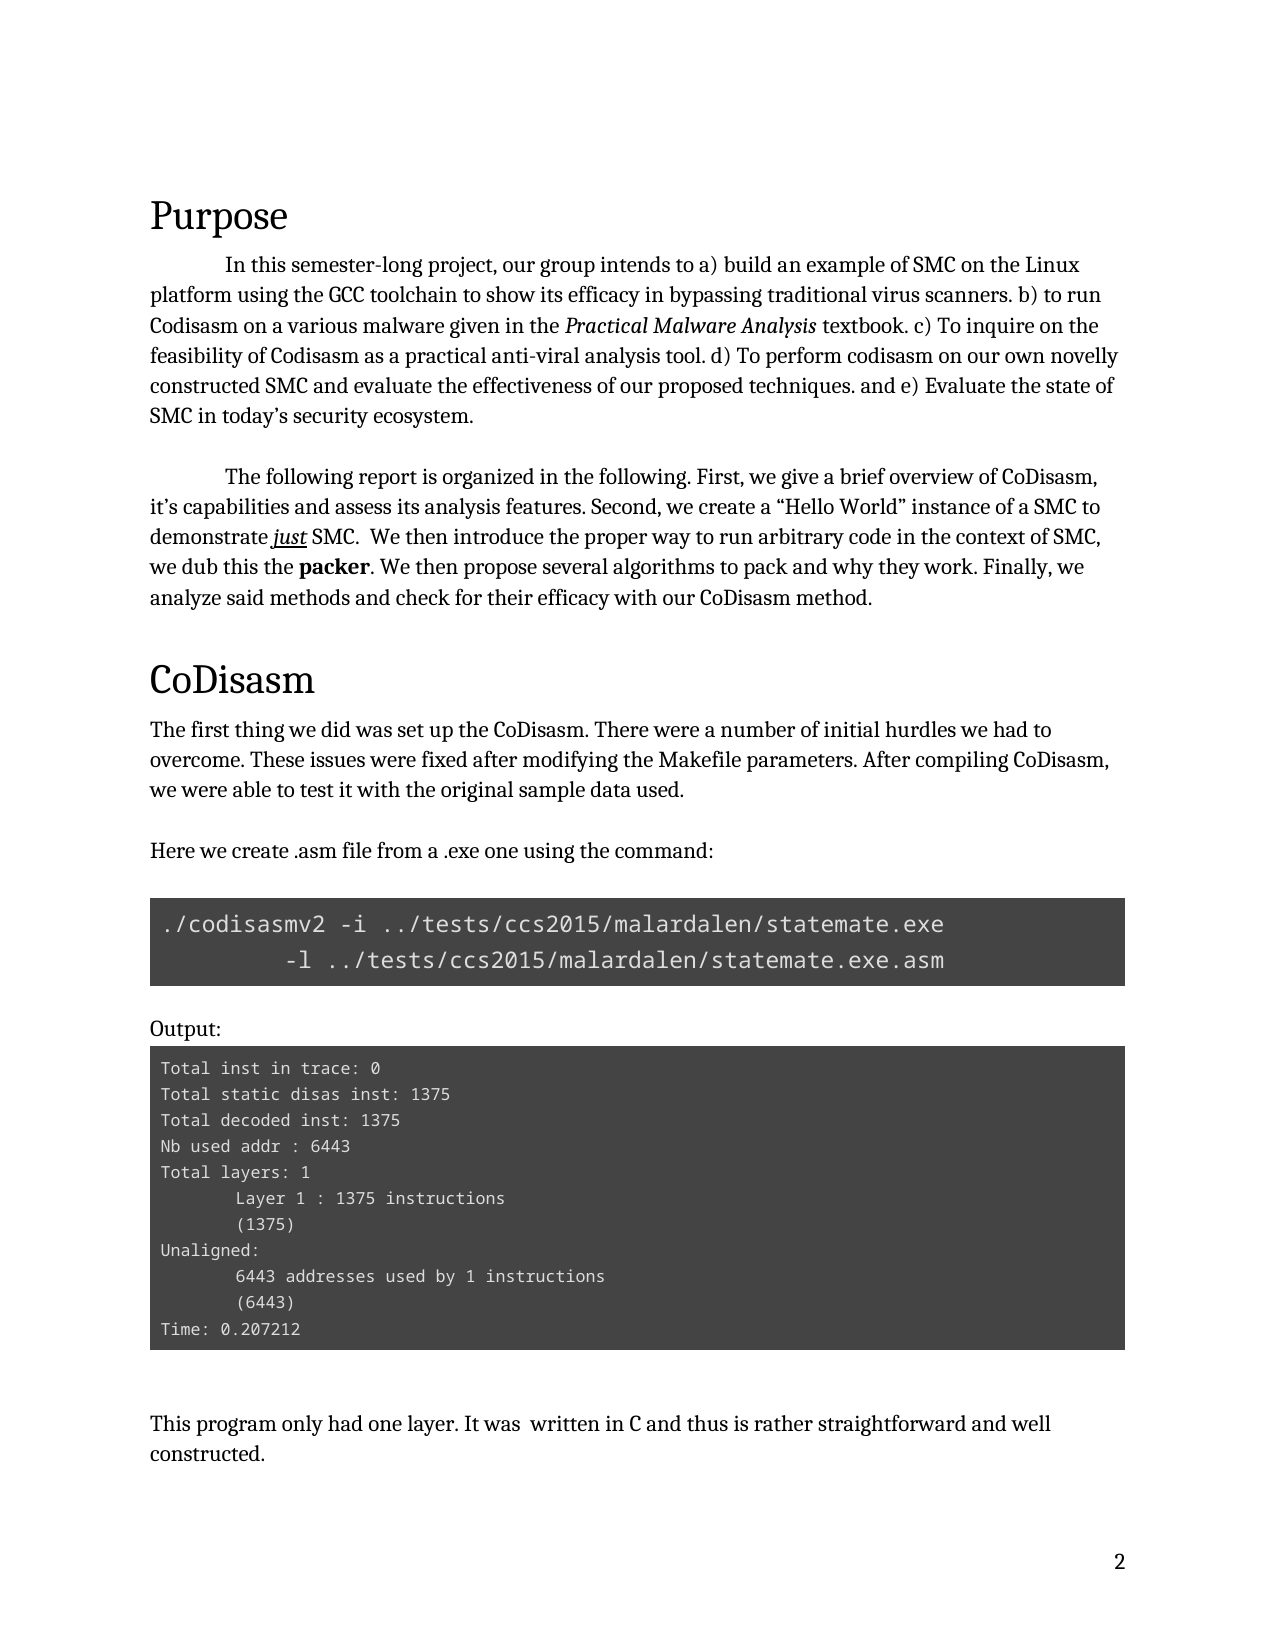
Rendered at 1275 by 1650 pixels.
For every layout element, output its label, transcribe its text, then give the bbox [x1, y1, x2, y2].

subtitle Purpose [150, 192, 1125, 239]
text The following report is organized in the following. First, we give a brief overview of CoDisasm, it’s capabilities and assess its analysis features. Second, we create a “Hello World” instance of a SMC to demonstrate just SMC. We then introduce the proper way to run arbitrary code in the context of SMC, we dub this the packer. We then propose several algorithms to pack and why they work. Finally, we analyze said methods and check for their efficacy with our CoDisasm method. [150, 463, 1125, 611]
subtitle CoDisasm [150, 656, 1125, 704]
table_header Total inst in trace: 0 Total static disas inst: 1375 Total decoded inst: 1375 Nb used addr : 6443 Total layers: 1 Layer 1 : 1375 instructions (1375) Unaligned: 6443 addresses used by 1 instructions (6443) Time: 0.207212 [150, 1046, 1125, 1350]
table_header ./codisasmv2 -i ../tests/ccs2015/malardalen/statemate.exe -l ../tests/ccs2015/malardalen/statemate.exe.asm [150, 898, 1125, 986]
text Output: [150, 1016, 1125, 1042]
text This program only had one layer. It was written in C and thus is rather straightforward and well constructed. [150, 1411, 1125, 1467]
text The first thing we did was set up the CoDisasm. There were a number of initial hurdles we had to overcome. These issues were fixed after modifying the Makefile parameters. After compiling CoDisasm, we were able to test it with the original sample data used. [150, 717, 1125, 803]
text In this semester-long project, our group intends to a) build an example of SMC on the Linux platform using the GCC toolchain to show its efficacy in bypassing traditional virus scanners. b) to run Codisasm on a various malware given in the Practical Malware Analysis textbook. c) To inquire on the feasibility of Codisasm as a practical anti-viral analysis tool. d) To perform codisasm on our own novelly constructed SMC and evaluate the effectiveness of our proposed techniques. and e) Evaluate the state of SMC in today’s security ecosystem. [150, 252, 1125, 429]
text Here we create .asm file from a .exe one using the command: [150, 837, 1125, 864]
